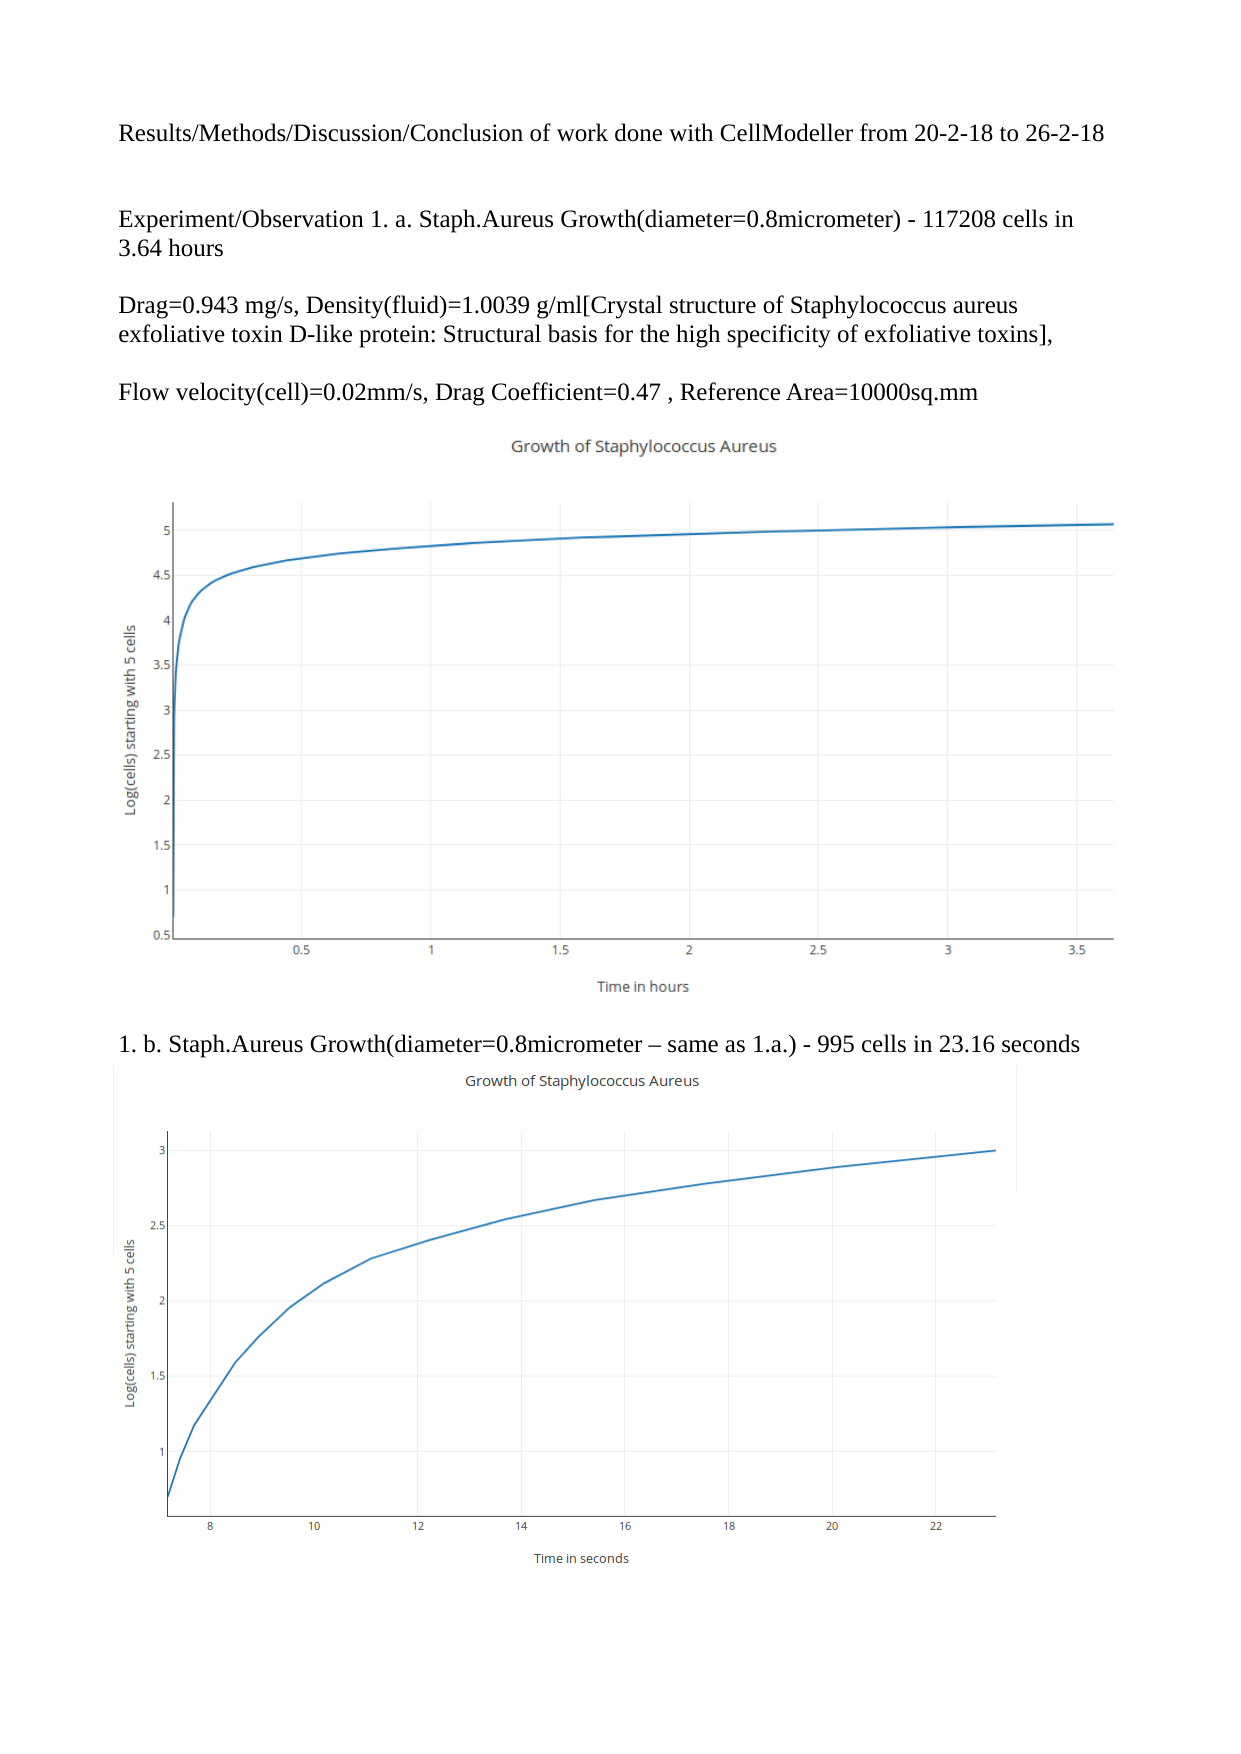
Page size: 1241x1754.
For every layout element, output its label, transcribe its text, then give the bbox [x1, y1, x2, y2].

text Drag=0.943 mg/s, Density(fluid)=1.0039 g/ml[Crystal structure of Staphylococcus aureus exfoliative toxin D-like protein: Structural basis for the high specificity of exfoliative toxins], [118, 291, 1122, 348]
text Results/Methods/Discussion/Conclusion of work done with CellModeller from 20-2-18 to 26-2-18 [118, 118, 1122, 147]
picture [118, 434, 1123, 1001]
text Experiment/Observation 1. a. Staph.Aureus Growth(diameter=0.8micrometer) - 117208 cells in 3.64 hours [118, 204, 1122, 262]
text Flow velocity(cell)=0.02mm/s, Drag Coefficient=0.47 , Reference Area=10000sq.mm [118, 377, 1122, 406]
picture [113, 1065, 1019, 1578]
text 1. b. Staph.Aureus Growth(diameter=0.8micrometer – same as 1.a.) - 995 cells in 23.16 seconds [118, 1029, 1122, 1058]
